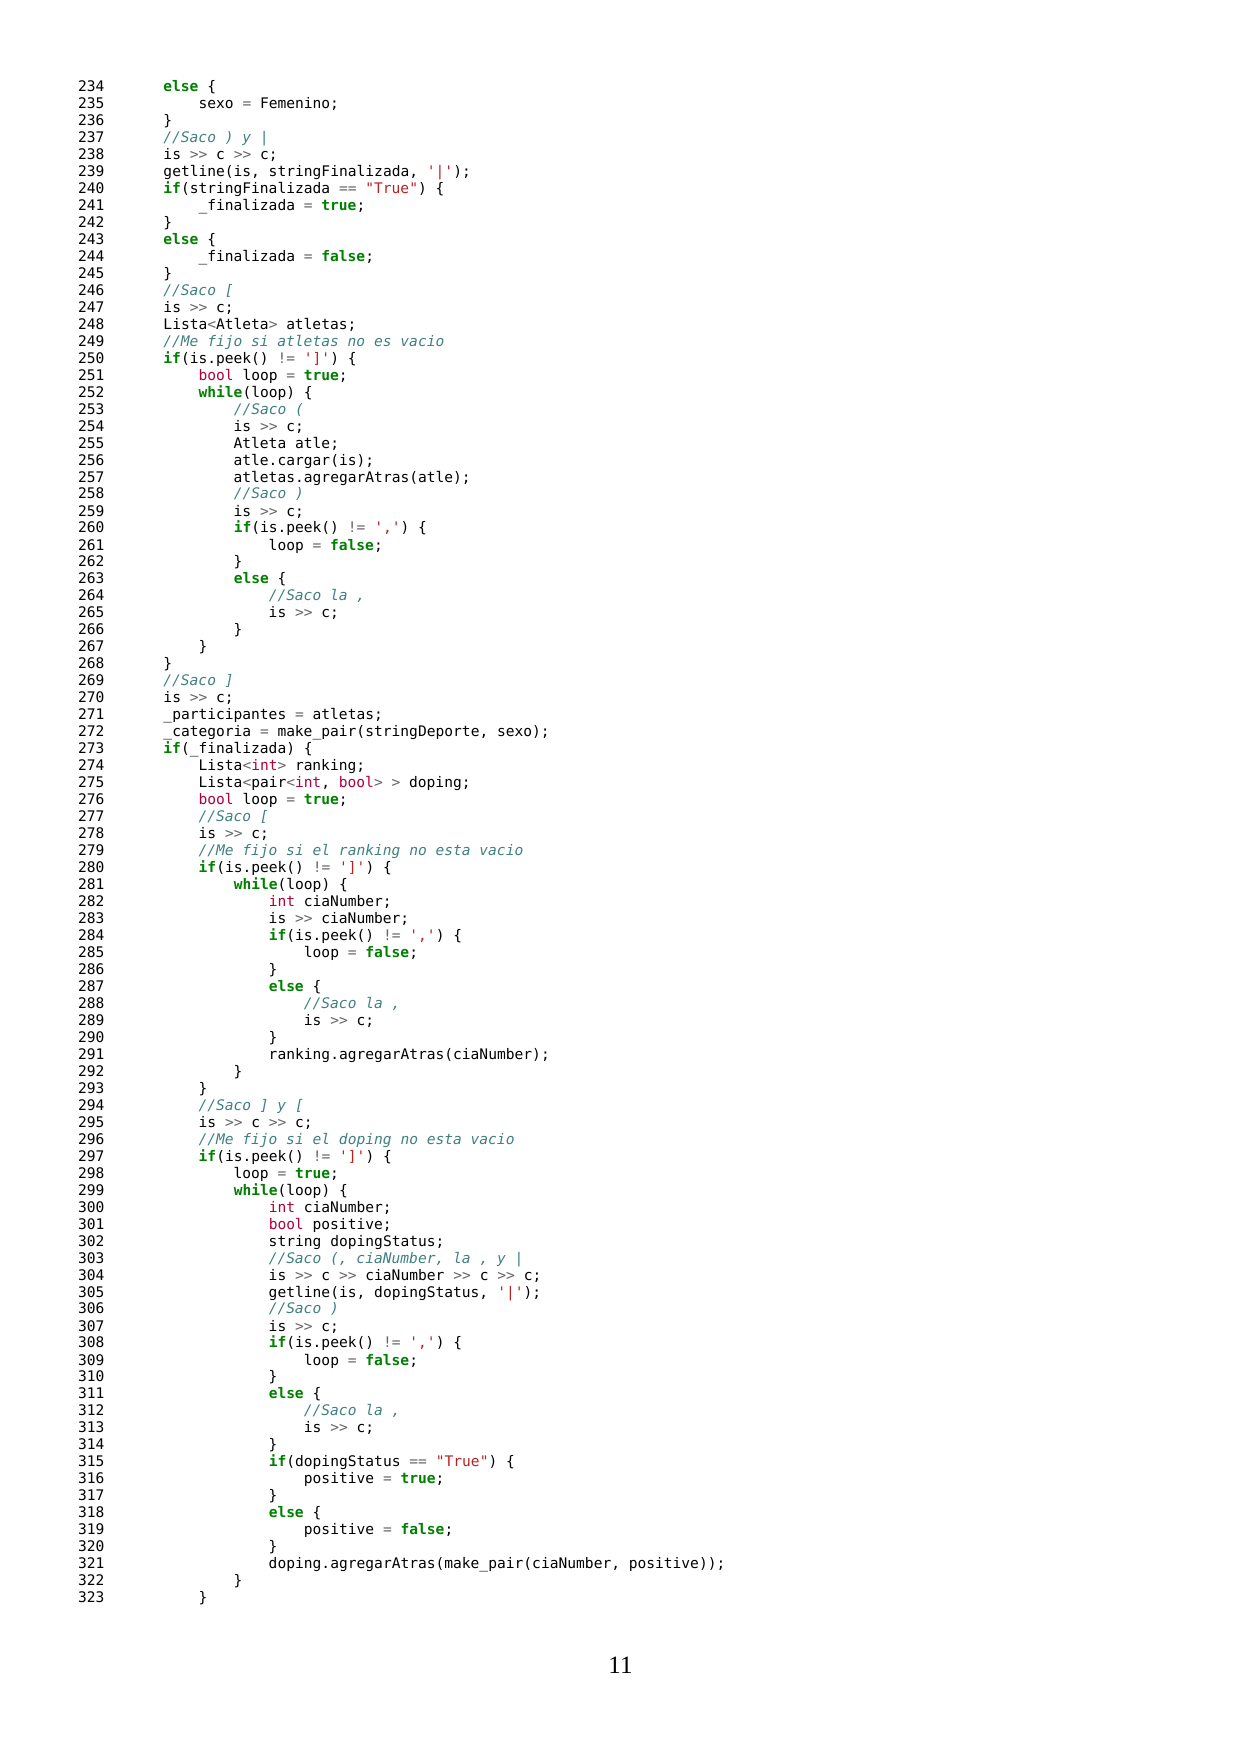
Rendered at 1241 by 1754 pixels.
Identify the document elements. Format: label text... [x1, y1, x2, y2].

table_header else { sexo = Femenino; } //Saco ) y | is >> c >> c; getline(is, stringFinalizada, '|'); if(stringFinalizada == "True") { _finalizada = true; } else { _finalizada = false; } //Saco [ is >> c; Lista<Atleta> atletas; //Me fijo si atletas no es vacio if(is.peek() != ']') { bool loop = true; while(loop) { //Saco ( is >> c; Atleta atle; atle.cargar(is); atletas.agregarAtras(atle); //Saco ) is >> c; if(is.peek() != ',') { loop = false; } else { //Saco la , is >> c; } } } //Saco ] is >> c; _participantes = atletas; _categoria = make_pair(stringDeporte, sexo); if(_finalizada) { Lista<int> ranking; Lista<pair<int, bool> > doping; bool loop = true; //Saco [ is >> c; //Me fijo si el ranking no esta vacio if(is.peek() != ']') { while(loop) { int ciaNumber; is >> ciaNumber; if(is.peek() != ',') { loop = false; } else { //Saco la , is >> c; } ranking.agregarAtras(ciaNumber); } } //Saco ] y [ is >> c >> c; //Me fijo si el doping no esta vacio if(is.peek() != ']') { loop = true; while(loop) { int ciaNumber; bool positive; string dopingStatus; //Saco (, ciaNumber, la , y | is >> c >> ciaNumber >> c >> c; getline(is, dopingStatus, '|'); //Saco ) is >> c; if(is.peek() != ',') { loop = false; } else { //Saco la , is >> c; } if(dopingStatus == "True") { positive = true; } else { positive = false; } doping.agregarAtras(make_pair(ciaNumber, positive)); } } [125, 75, 1240, 1609]
table_header 234 235 236 237 238 239 240 241 242 243 244 245 246 247 248 249 250 251 252 253 254 255 256 257 258 259 260 261 262 263 264 265 266 267 268 269 270 271 272 273 274 275 276 277 278 279 280 281 282 283 284 285 286 287 288 289 290 291 292 293 294 295 296 297 298 299 300 301 302 303 304 305 306 307 308 309 310 311 312 313 314 315 316 317 318 319 320 321 322 323 [75, 75, 125, 1609]
